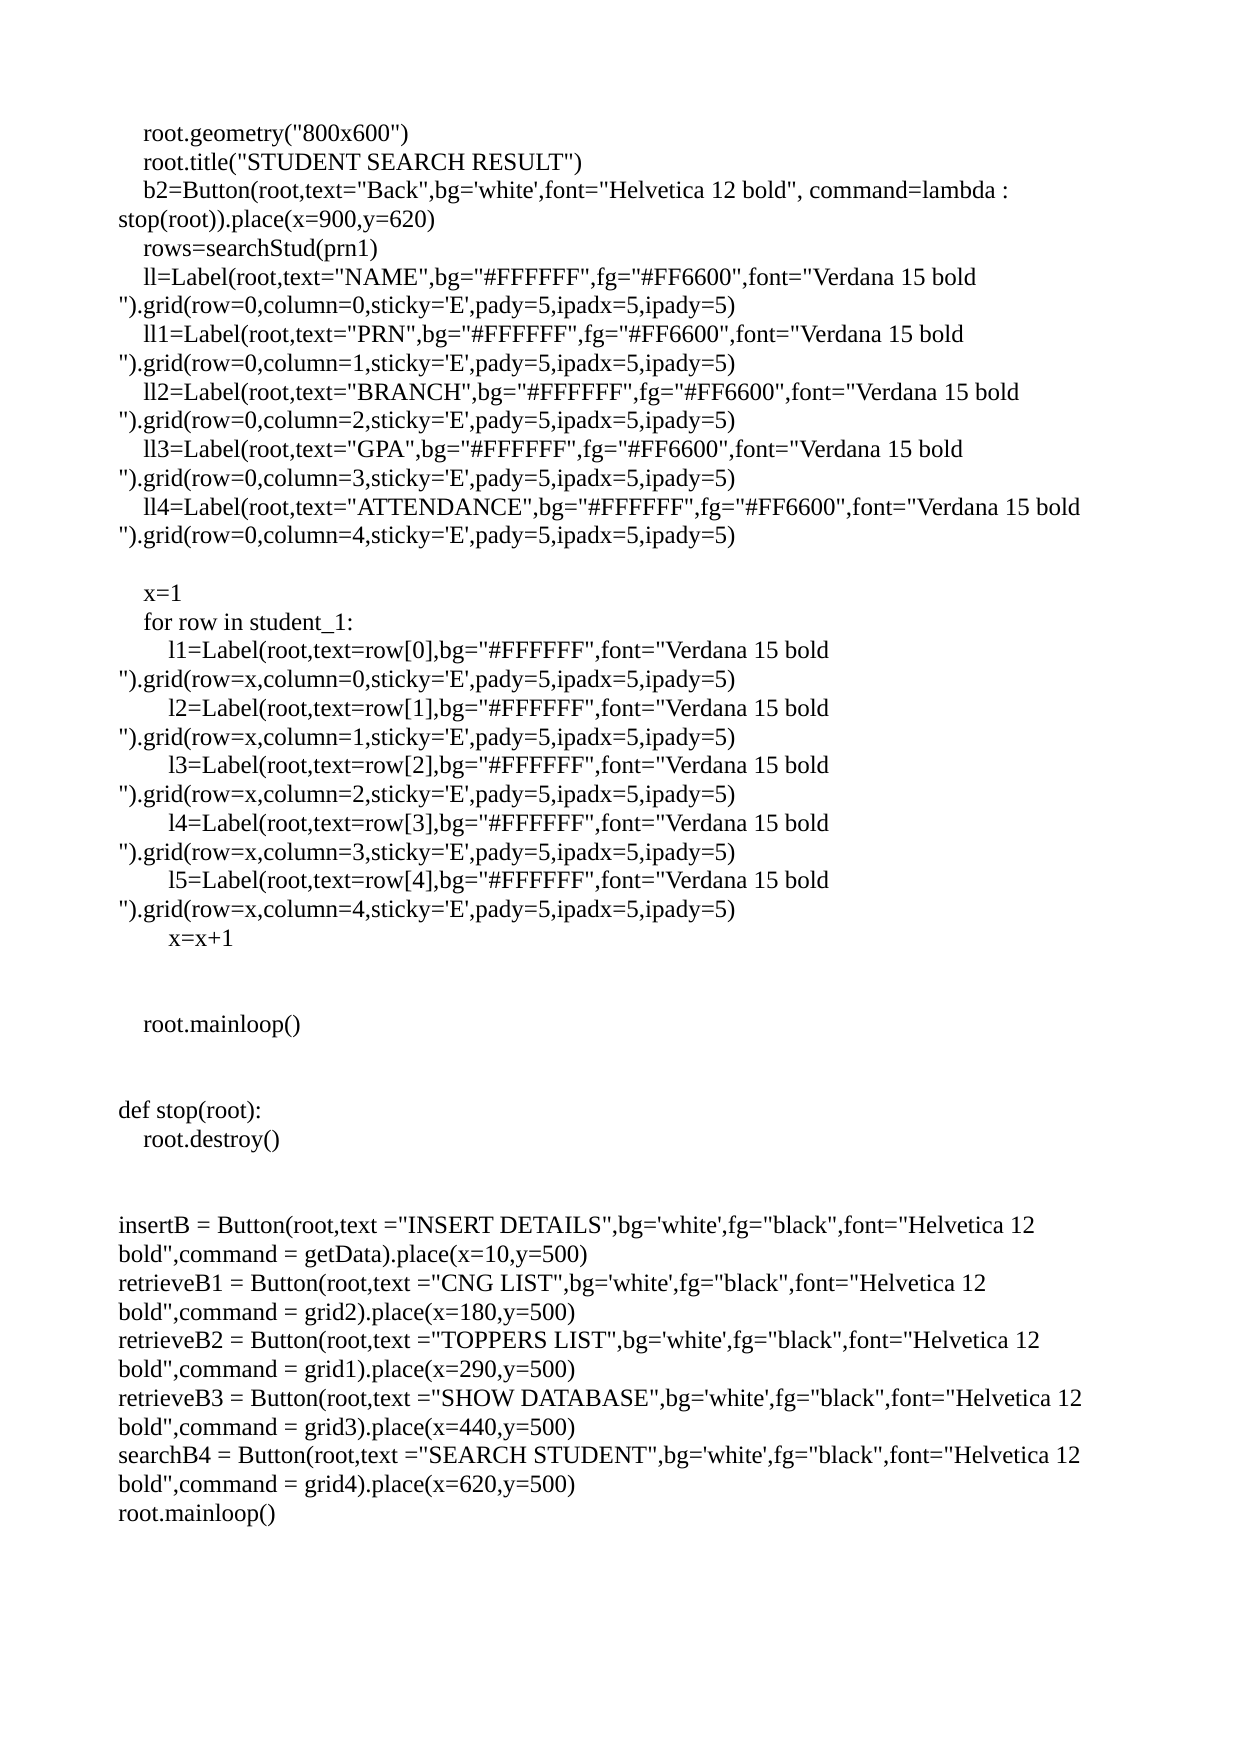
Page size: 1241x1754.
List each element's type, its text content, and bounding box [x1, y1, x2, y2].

text retrieveB1 = Button(root,text ="CNG LIST",bg='white',fg="black",font="Helvetica 12 bold",command = grid2).place(x=180,y=500) [118, 1268, 1122, 1326]
text x=1 [118, 578, 1122, 607]
text retrieveB2 = Button(root,text ="TOPPERS LIST",bg='white',fg="black",font="Helvetica 12 bold",command = grid1).place(x=290,y=500) [118, 1326, 1122, 1383]
text l2=Label(root,text=row[1],bg="#FFFFFF",font="Verdana 15 bold ").grid(row=x,column=1,sticky='E',pady=5,ipadx=5,ipady=5) [118, 693, 1122, 751]
text def stop(root): [118, 1096, 1122, 1124]
text ll1=Label(root,text="PRN",bg="#FFFFFF",fg="#FF6600",font="Verdana 15 bold ").grid(row=0,column=1,sticky='E',pady=5,ipadx=5,ipady=5) [118, 319, 1122, 377]
text retrieveB3 = Button(root,text ="SHOW DATABASE",bg='white',fg="black",font="Helvetica 12 bold",command = grid3).place(x=440,y=500) [118, 1383, 1122, 1441]
text searchB4 = Button(root,text ="SEARCH STUDENT",bg='white',fg="black",font="Helvetica 12 bold",command = grid4).place(x=620,y=500) [118, 1441, 1122, 1498]
text for row in student_1: [118, 607, 1122, 636]
text insertB = Button(root,text ="INSERT DETAILS",bg='white',fg="black",font="Helvetica 12 bold",command = getData).place(x=10,y=500) [118, 1211, 1122, 1268]
text root.geometry("800x600") [118, 118, 1122, 147]
text l3=Label(root,text=row[2],bg="#FFFFFF",font="Verdana 15 bold ").grid(row=x,column=2,sticky='E',pady=5,ipadx=5,ipady=5) [118, 751, 1122, 808]
text l5=Label(root,text=row[4],bg="#FFFFFF",font="Verdana 15 bold ").grid(row=x,column=4,sticky='E',pady=5,ipadx=5,ipady=5) [118, 866, 1122, 923]
text x=x+1 [118, 923, 1122, 952]
text root.mainloop() [118, 1498, 1122, 1527]
text ll=Label(root,text="NAME",bg="#FFFFFF",fg="#FF6600",font="Verdana 15 bold ").grid(row=0,column=0,sticky='E',pady=5,ipadx=5,ipady=5) [118, 262, 1122, 319]
text b2=Button(root,text="Back",bg='white',font="Helvetica 12 bold", command=lambda : stop(root)).place(x=900,y=620) [118, 176, 1122, 233]
text l1=Label(root,text=row[0],bg="#FFFFFF",font="Verdana 15 bold ").grid(row=x,column=0,sticky='E',pady=5,ipadx=5,ipady=5) [118, 636, 1122, 693]
text ll2=Label(root,text="BRANCH",bg="#FFFFFF",fg="#FF6600",font="Verdana 15 bold ").grid(row=0,column=2,sticky='E',pady=5,ipadx=5,ipady=5) [118, 377, 1122, 434]
text root.mainloop() [118, 1009, 1122, 1038]
text root.title("STUDENT SEARCH RESULT") [118, 147, 1122, 176]
text ll3=Label(root,text="GPA",bg="#FFFFFF",fg="#FF6600",font="Verdana 15 bold ").grid(row=0,column=3,sticky='E',pady=5,ipadx=5,ipady=5) [118, 434, 1122, 492]
text ll4=Label(root,text="ATTENDANCE",bg="#FFFFFF",fg="#FF6600",font="Verdana 15 bold ").grid(row=0,column=4,sticky='E',pady=5,ipadx=5,ipady=5) [118, 492, 1122, 549]
text l4=Label(root,text=row[3],bg="#FFFFFF",font="Verdana 15 bold ").grid(row=x,column=3,sticky='E',pady=5,ipadx=5,ipady=5) [118, 808, 1122, 866]
text rows=searchStud(prn1) [118, 233, 1122, 262]
text root.destroy() [118, 1124, 1122, 1153]
